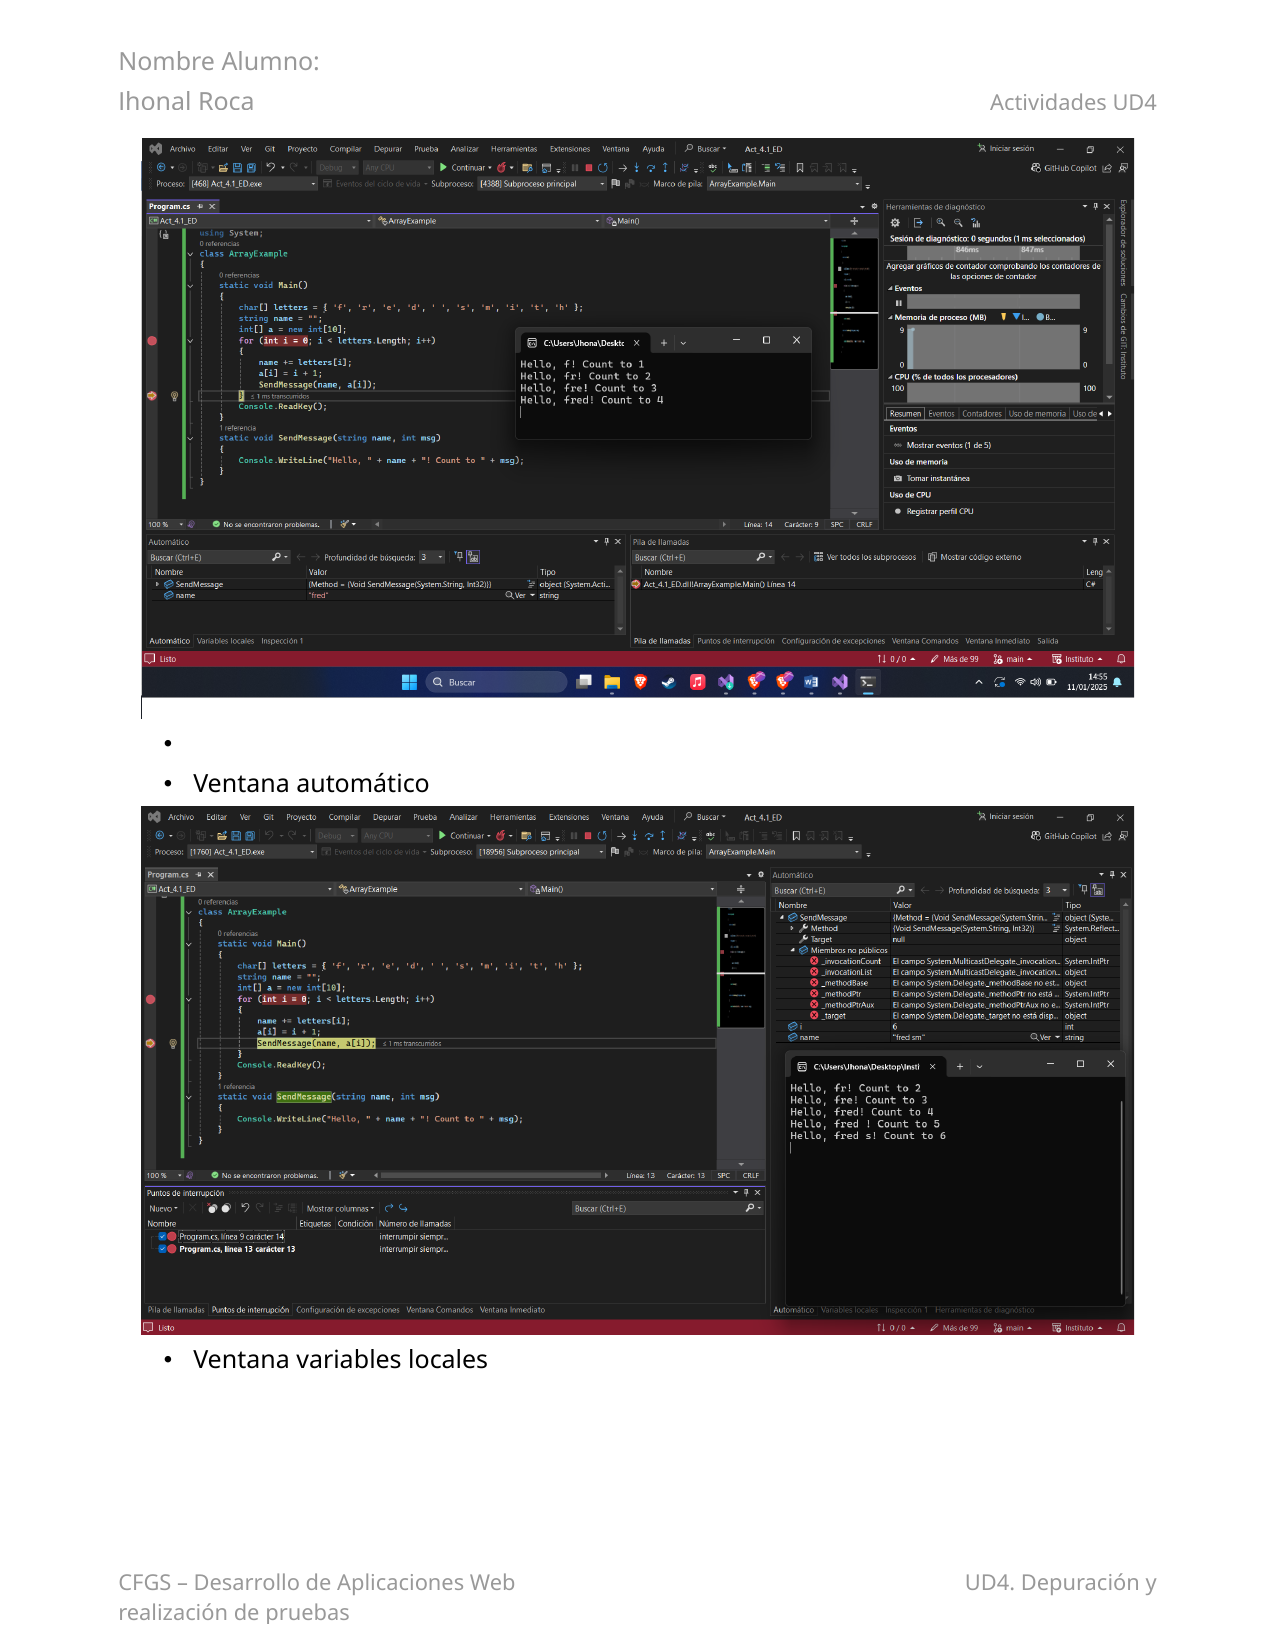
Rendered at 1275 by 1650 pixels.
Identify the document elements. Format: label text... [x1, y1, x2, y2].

picture [141, 806, 1135, 1335]
picture [141, 138, 1135, 719]
list Ventana variables locales [164, 1078, 1157, 1375]
list Ventana automático [164, 766, 1157, 800]
